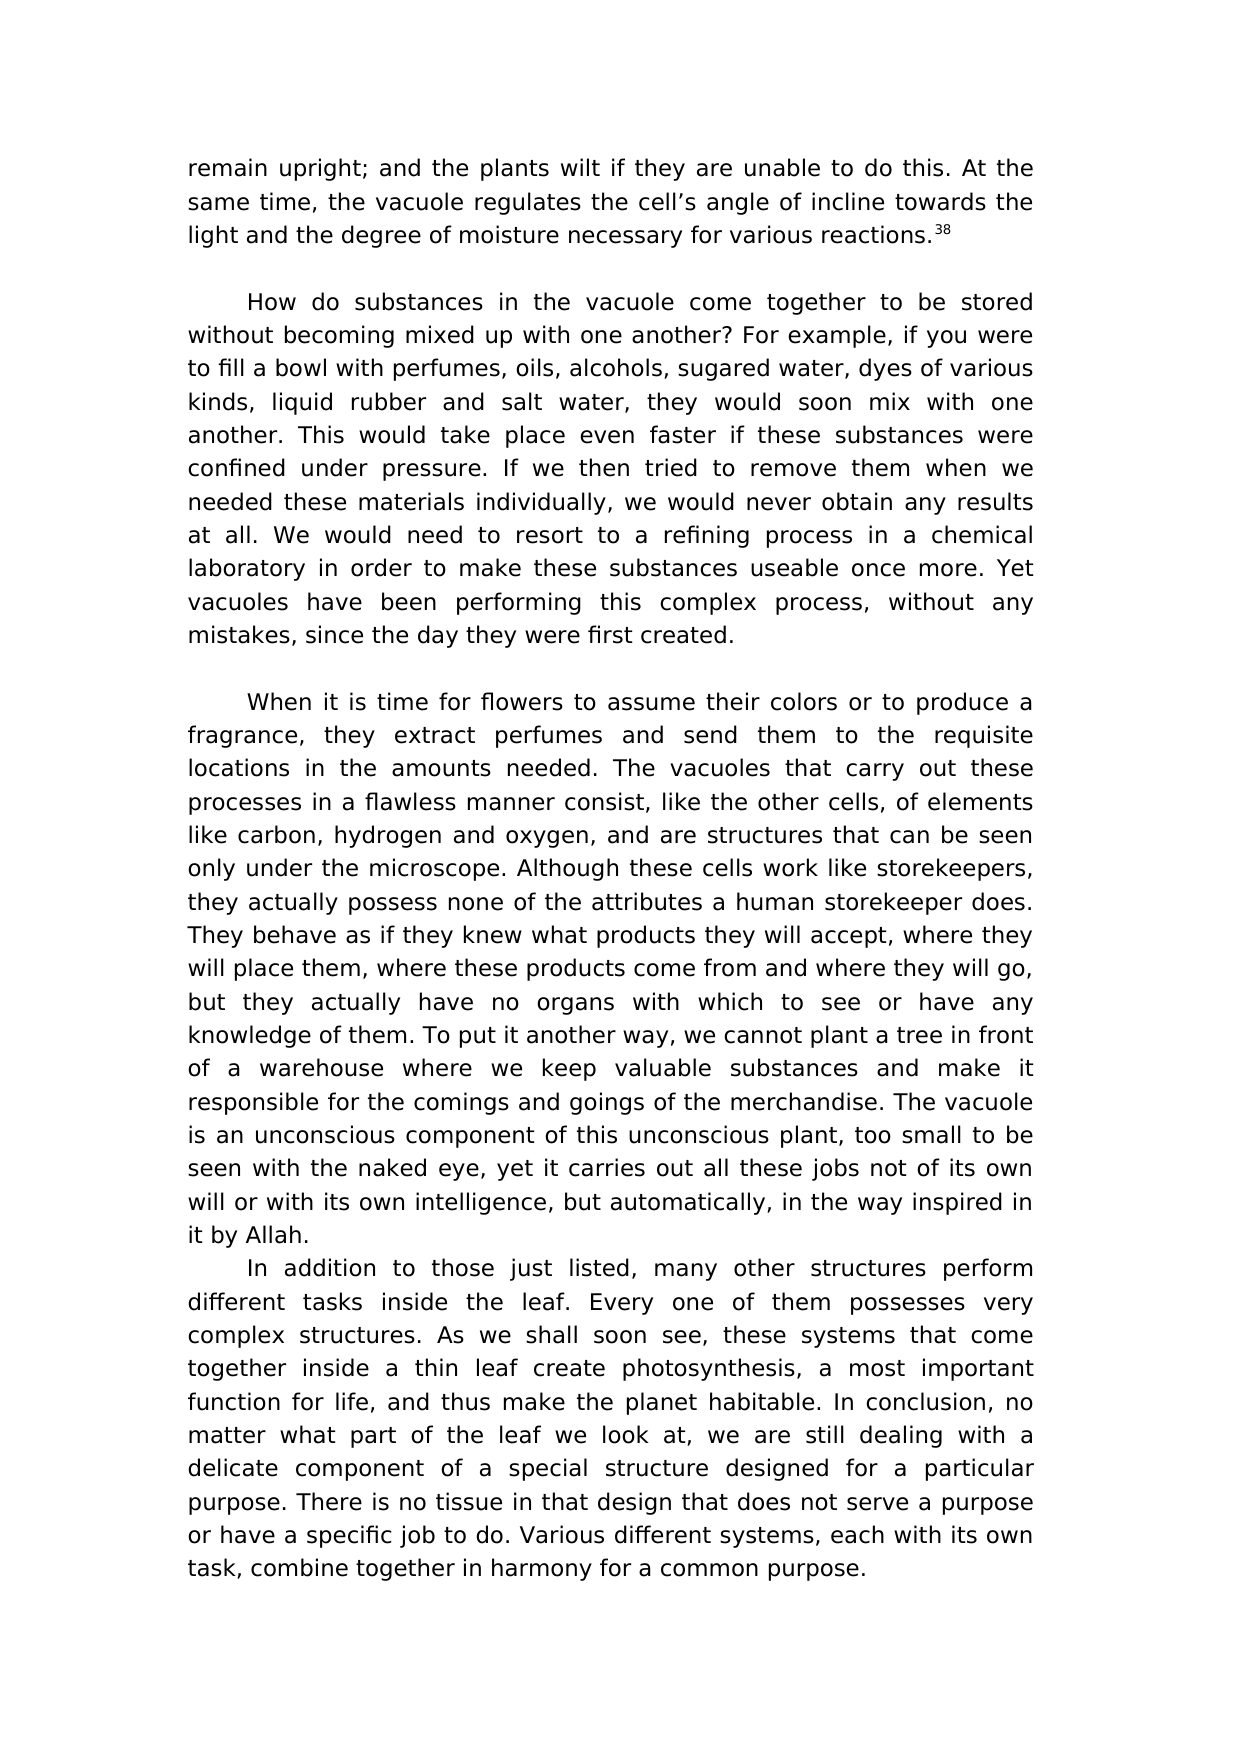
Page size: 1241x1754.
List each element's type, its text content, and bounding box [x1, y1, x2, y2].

text In addition to those just listed, many other structures perform different tasks inside the leaf. Every one of them possesses very complex structures. As we shall soon see, these systems that come together inside a thin leaf create photosynthesis, a most important function for life, and thus make the planet habitable. In conclusion, no matter what part of the leaf we look at, we are still dealing with a delicate component of a special structure designed for a particular purpose. There is no tissue in that design that does not serve a purpose or have a specific job to do. Various different systems, each with its own task, combine together in harmony for a common purpose. [187, 1250, 1035, 1583]
text How do substances in the vacuole come together to be stored without becoming mixed up with one another? For example, if you were to fill a bowl with perfumes, oils, alcohols, sugared water, dyes of various kinds, liquid rubber and salt water, they would soon mix with one another. This would take place even faster if these substances were confined under pressure. If we then tried to remove them when we needed these materials individually, we would never obtain any results at all. We would need to resort to a refining process in a chemical laboratory in order to make these substances useable once more. Yet vacuoles have been performing this complex process, without any mistakes, since the day they were first created. [187, 283, 1035, 650]
text remain upright; and the plants wilt if they are unable to do this. At the same time, the vacuole regulates the cell’s angle of incline towards the light and the degree of moisture necessary for various reactions. [187, 150, 1035, 250]
text When it is time for flowers to assume their colors or to produce a fragrance, they extract perfumes and send them to the requisite locations in the amounts needed. The vacuoles that carry out these processes in a flawless manner consist, like the other cells, of elements like carbon, hydrogen and oxygen, and are structures that can be seen only under the microscope. Although these cells work like storekeepers, they actually possess none of the attributes a human storekeeper does. They behave as if they knew what products they will accept, where they will place them, where these products come from and where they will go, but they actually have no organs with which to see or have any knowledge of them. To put it another way, we cannot plant a tree in front of a warehouse where we keep valuable substances and make it responsible for the comings and goings of the merchandise. The vacuole is an unconscious component of this unconscious plant, too small to be seen with the naked eye, yet it carries out all these jobs not of its own will or with its own intelligence, but automatically, in the way inspired in it by Allah. [187, 683, 1035, 1250]
